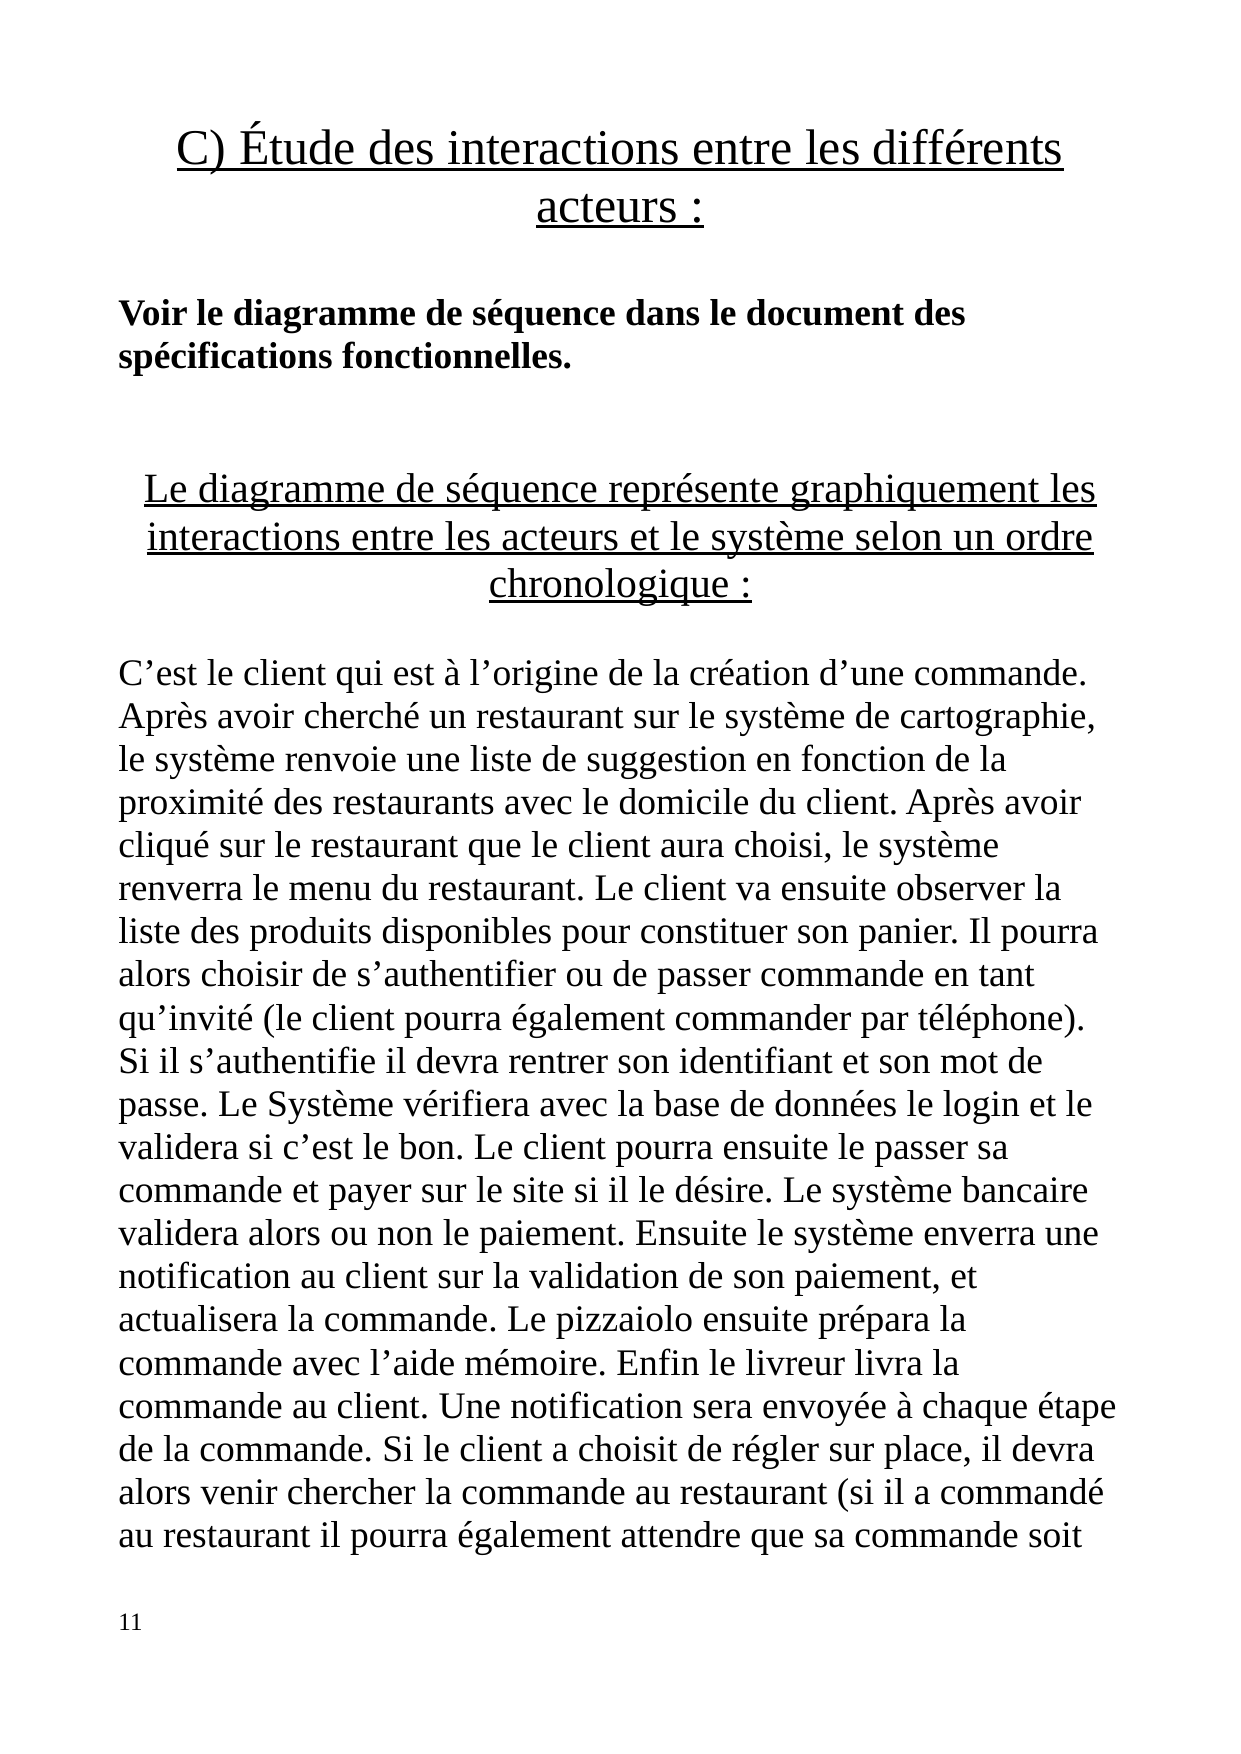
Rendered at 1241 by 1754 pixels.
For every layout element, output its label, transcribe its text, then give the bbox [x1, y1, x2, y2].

text C’est le client qui est à l’origine de la création d’une commande. Après avoir cherché un restaurant sur le système de cartographie, le système renvoie une liste de suggestion en fonction de la proximité des restaurants avec le domicile du client. Après avoir cliqué sur le restaurant que le client aura choisi, le système renverra le menu du restaurant. Le client va ensuite observer la liste des produits disponibles pour constituer son panier. Il pourra alors choisir de s’authentifier ou de passer commande en tant qu’invité (le client pourra également commander par téléphone). Si il s’authentifie il devra rentrer son identifiant et son mot de passe. Le Système vérifiera avec la base de données le login et le validera si c’est le bon. Le client pourra ensuite le passer sa commande et payer sur le site si il le désire. Le système bancaire validera alors ou non le paiement. Ensuite le système enverra une notification au client sur la validation de son paiement, et actualisera la commande. Le pizzaiolo ensuite prépara la commande avec l’aide mémoire. Enfin le livreur livra la commande au client. Une notification sera envoyée à chaque étape de la commande. Si le client a choisit de régler sur place, il devra alors venir chercher la commande au restaurant (si il a commandé au restaurant il pourra également attendre que sa commande soit [118, 650, 1122, 1556]
text Le diagramme de séquence représente graphiquement les interactions entre les acteurs et le système selon un ordre chronologique : [118, 463, 1122, 607]
text C) Étude des interactions entre les différents acteurs : [118, 118, 1122, 233]
text Voir le diagramme de séquence dans le document des spécifications fonctionnelles. [118, 291, 1122, 377]
